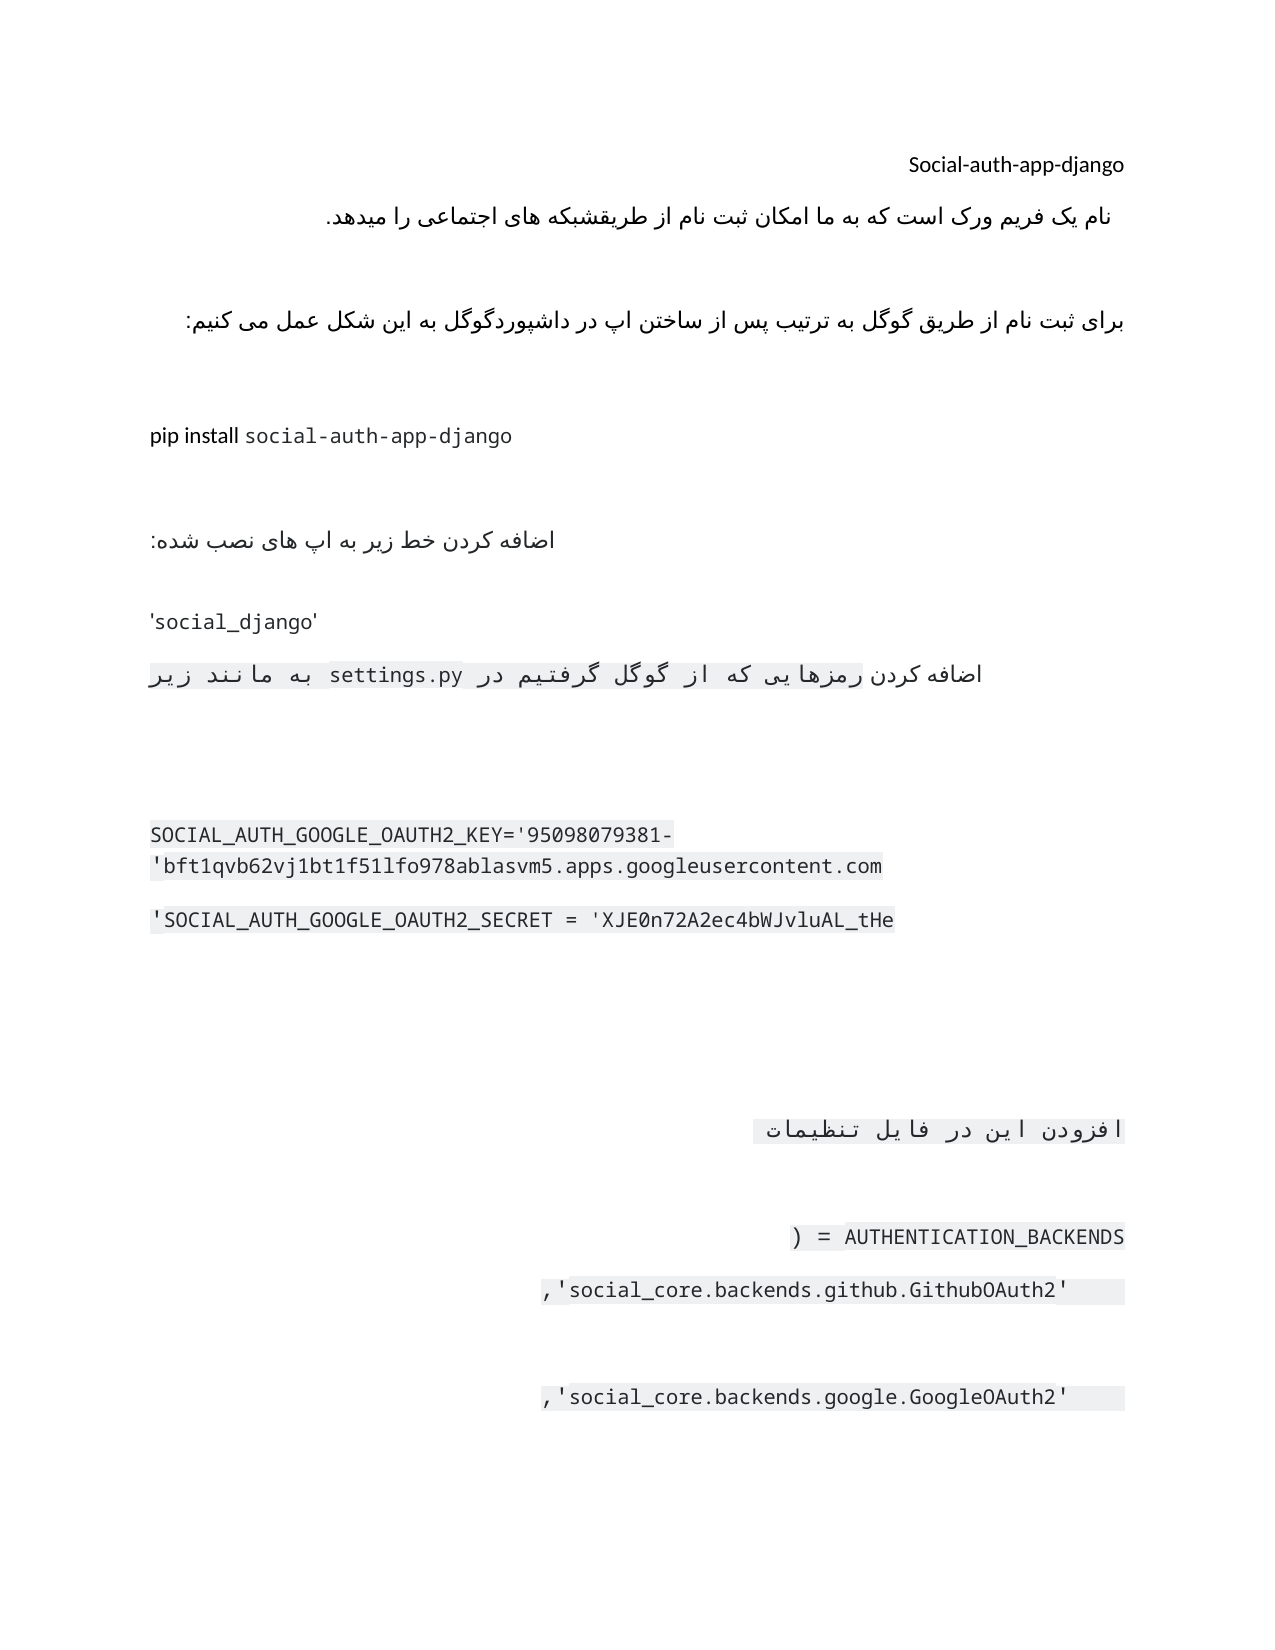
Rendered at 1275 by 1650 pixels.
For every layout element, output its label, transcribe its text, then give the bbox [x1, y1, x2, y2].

text Social-auth-app-django [150, 150, 1125, 178]
text pip install social-auth-app-django [150, 421, 1125, 449]
text 'social_core.backends.github.GithubOAuth2', [150, 1276, 1125, 1305]
text افزودن این در فایل تنظیمات [150, 1119, 1125, 1144]
text برای ثبت نام از طریق گوگل به ترتیب پس از ساختن اپ در داشپوردگوگل به این شکل عمل می کنیم: [150, 307, 1125, 396]
text 'social_core.backends.google.GoogleOAuth2', [150, 1383, 1125, 1411]
text 'social_django' [150, 578, 1125, 636]
text SOCIAL_AUTH_GOOGLE_OAUTH2_SECRET = 'XJE0n72A2ec4bWJvluAL_tHe' [150, 906, 1125, 934]
text اضافه کردن خط زیر به اپ های نصب شده: [150, 527, 1125, 553]
text نام یک فریم ورک است که به ما امکان ثبت نام از طریقشبکه های اجتماعی را میدهد. [150, 203, 1125, 229]
text AUTHENTICATION_BACKENDS = ( [150, 1222, 1125, 1251]
text SOCIAL_AUTH_GOOGLE_OAUTH2_KEY='95098079381-bft1qvb62vj1bt1f51lfo978ablasvm5.apps.googleusercontent.com' [150, 820, 1125, 881]
text اضافه کردن رمزهایی که از گوگل گرفتیم در settings.py به مانند زیر [150, 661, 1125, 689]
